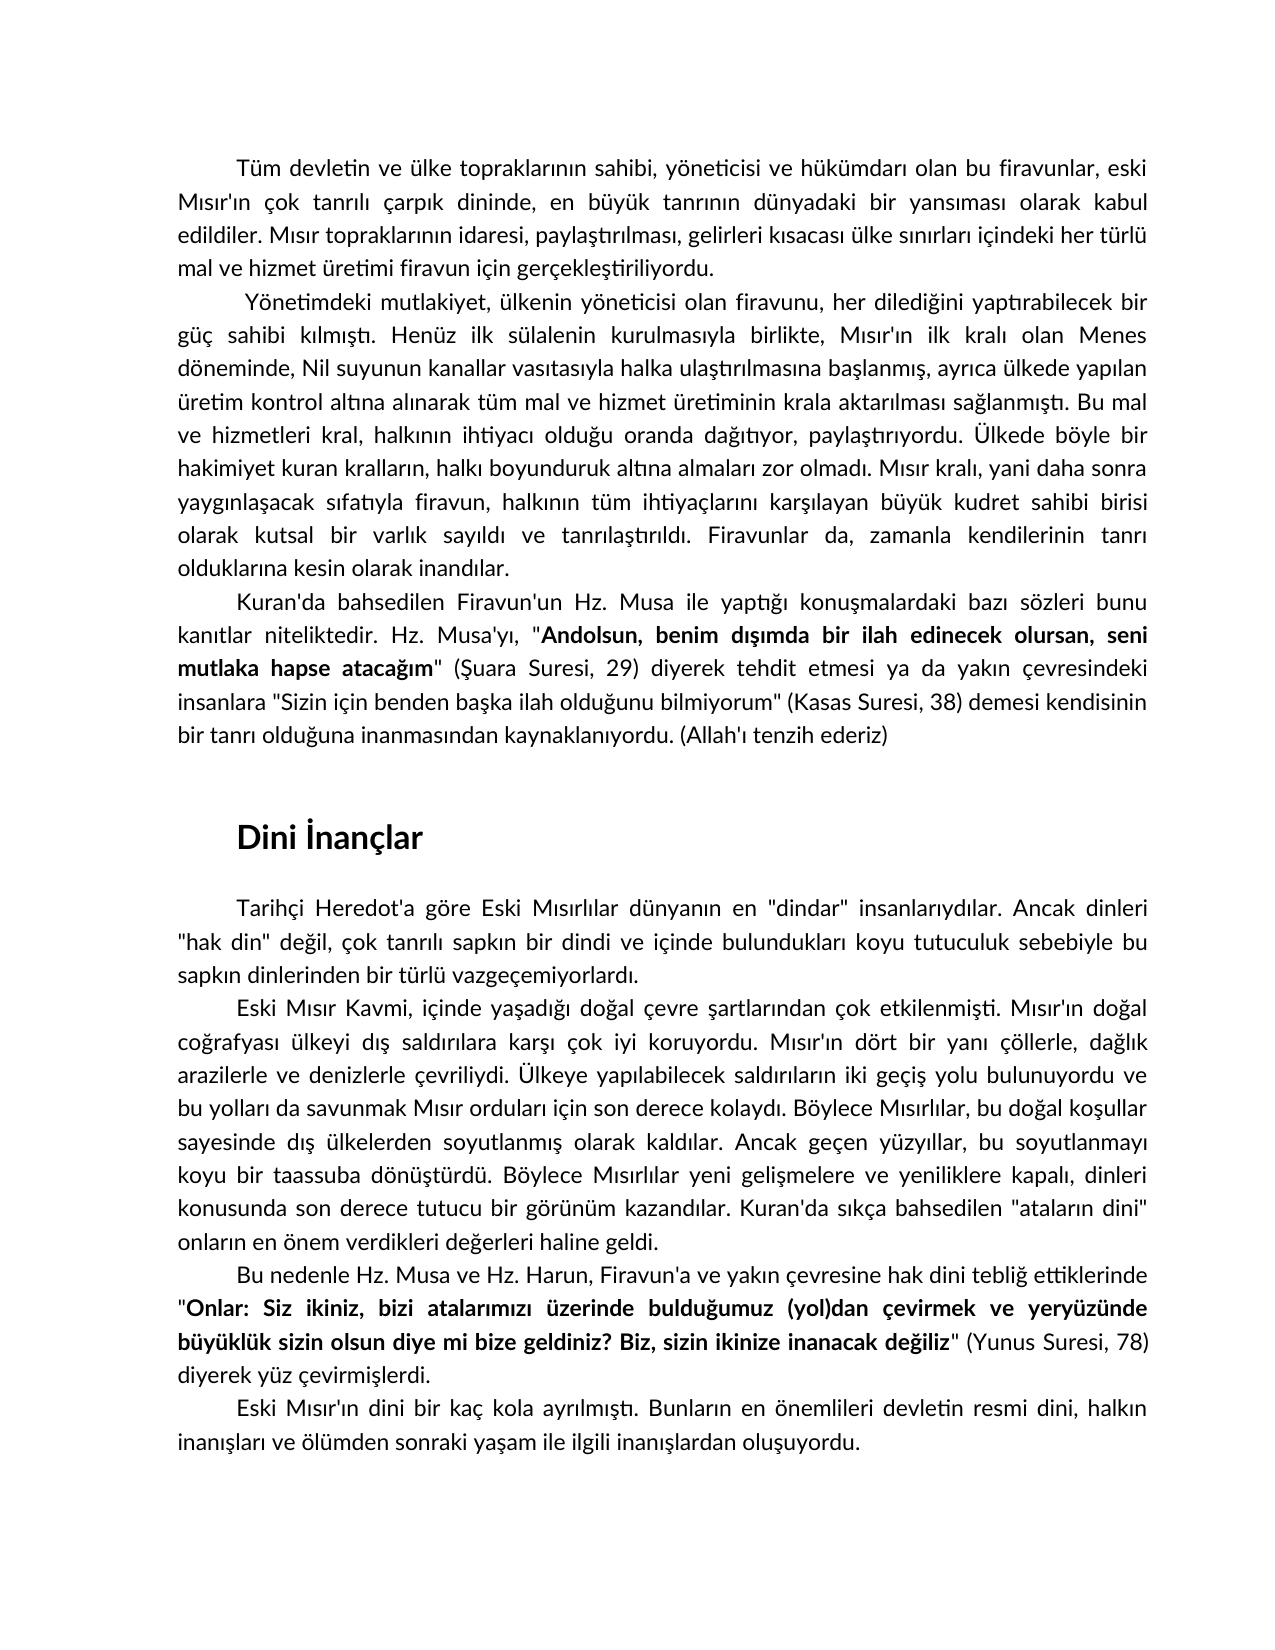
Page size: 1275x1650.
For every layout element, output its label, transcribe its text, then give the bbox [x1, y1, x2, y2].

text Bu nedenle Hz. Musa ve Hz. Harun, Firavun'a ve yakın çevresine hak dini tebliğ ettiklerinde "Onlar: Siz ikiniz, bizi atalarımızı üzerinde bulduğumuz (yol)dan çevirmek ve yeryüzünde büyüklük sizin olsun diye mi bize geldiniz? Biz, sizin ikinize inanacak değiliz" (Yunus Suresi, 78) diyerek yüz çevirmişlerdi. [177, 1257, 1149, 1390]
text Eski Mısır'ın dini bir kaç kola ayrılmıştı. Bunların en önemlileri devletin resmi dini, halkın inanışları ve ölümden sonraki yaşam ile ilgili inanışlardan oluşuyordu. [177, 1390, 1149, 1457]
text Kuran'da bahsedilen Firavun'un Hz. Musa ile yaptığı konuşmalardaki bazı sözleri bunu kanıtlar niteliktedir. Hz. Musa'yı, "Andolsun, benim dışımda bir ilah edinecek olursan, seni mutlaka hapse atacağım" (Şuara Suresi, 29) diyerek tehdit etmesi ya da yakın çevresindeki insanlara "Sizin için benden başka ilah olduğunu bilmiyorum" (Kasas Suresi, 38) demesi kendisinin bir tanrı olduğuna inanmasından kaynaklanıyordu. (Allah'ı tenzih ederiz) [177, 583, 1149, 750]
text Yönetimdeki mutlakiyet, ülkenin yöneticisi olan firavunu, her dilediğini yaptırabilecek bir güç sahibi kılmıştı. Henüz ilk sülalenin kurulmasıyla birlikte, Mısır'ın ilk kralı olan Menes döneminde, Nil suyunun kanallar vasıtasıyla halka ulaştırılmasına başlanmış, ayrıca ülkede yapılan üretim kontrol altına alınarak tüm mal ve hizmet üretiminin krala aktarılması sağlanmıştı. Bu mal ve hizmetleri kral, halkının ihtiyacı olduğu oranda dağıtıyor, paylaştırıyordu. Ülkede böyle bir hakimiyet kuran kralların, halkı boyunduruk altına almaları zor olmadı. Mısır kralı, yani daha sonra yaygınlaşacak sıfatıyla firavun, halkının tüm ihtiyaçlarını karşılayan büyük kudret sahibi birisi olarak kutsal bir varlık sayıldı ve tanrılaştırıldı. Firavunlar da, zamanla kendilerinin tanrı olduklarına kesin olarak inandılar. [177, 283, 1149, 583]
text Eski Mısır Kavmi, içinde yaşadığı doğal çevre şartlarından çok etkilenmişti. Mısır'ın doğal coğrafyası ülkeyi dış saldırılara karşı çok iyi koruyordu. Mısır'ın dört bir yanı çöllerle, dağlık arazilerle ve denizlerle çevriliydi. Ülkeye yapılabilecek saldırıların iki geçiş yolu bulunuyordu ve bu yolları da savunmak Mısır orduları için son derece kolaydı. Böylece Mısırlılar, bu doğal koşullar sayesinde dış ülkelerden soyutlanmış olarak kaldılar. Ancak geçen yüzyıllar, bu soyutlanmayı koyu bir taassuba dönüştürdü. Böylece Mısırlılar yeni gelişmelere ve yeniliklere kapalı, dinleri konusunda son derece tutucu bir görünüm kazandılar. Kuran'da sıkça bahsedilen "ataların dini" onların en önem verdikleri değerleri haline geldi. [177, 990, 1149, 1257]
text Tüm devletin ve ülke topraklarının sahibi, yöneticisi ve hükümdarı olan bu firavunlar, eski Mısır'ın çok tanrılı çarpık dininde, en büyük tanrının dünyadaki bir yansıması olarak kabul edildiler. Mısır topraklarının idaresi, paylaştırılması, gelirleri kısacası ülke sınırları içindeki her türlü mal ve hizmet üretimi firavun için gerçekleştiriliyordu. [177, 150, 1149, 283]
subtitle Dini İnançlar [177, 817, 1149, 857]
text Tarihçi Heredot'a göre Eski Mısırlılar dünyanın en "dindar" insanlarıydılar. Ancak dinleri "hak din" değil, çok tanrılı sapkın bir dindi ve içinde bulundukları koyu tutuculuk sebebiyle bu sapkın dinlerinden bir türlü vazgeçemiyorlardı. [177, 890, 1149, 990]
